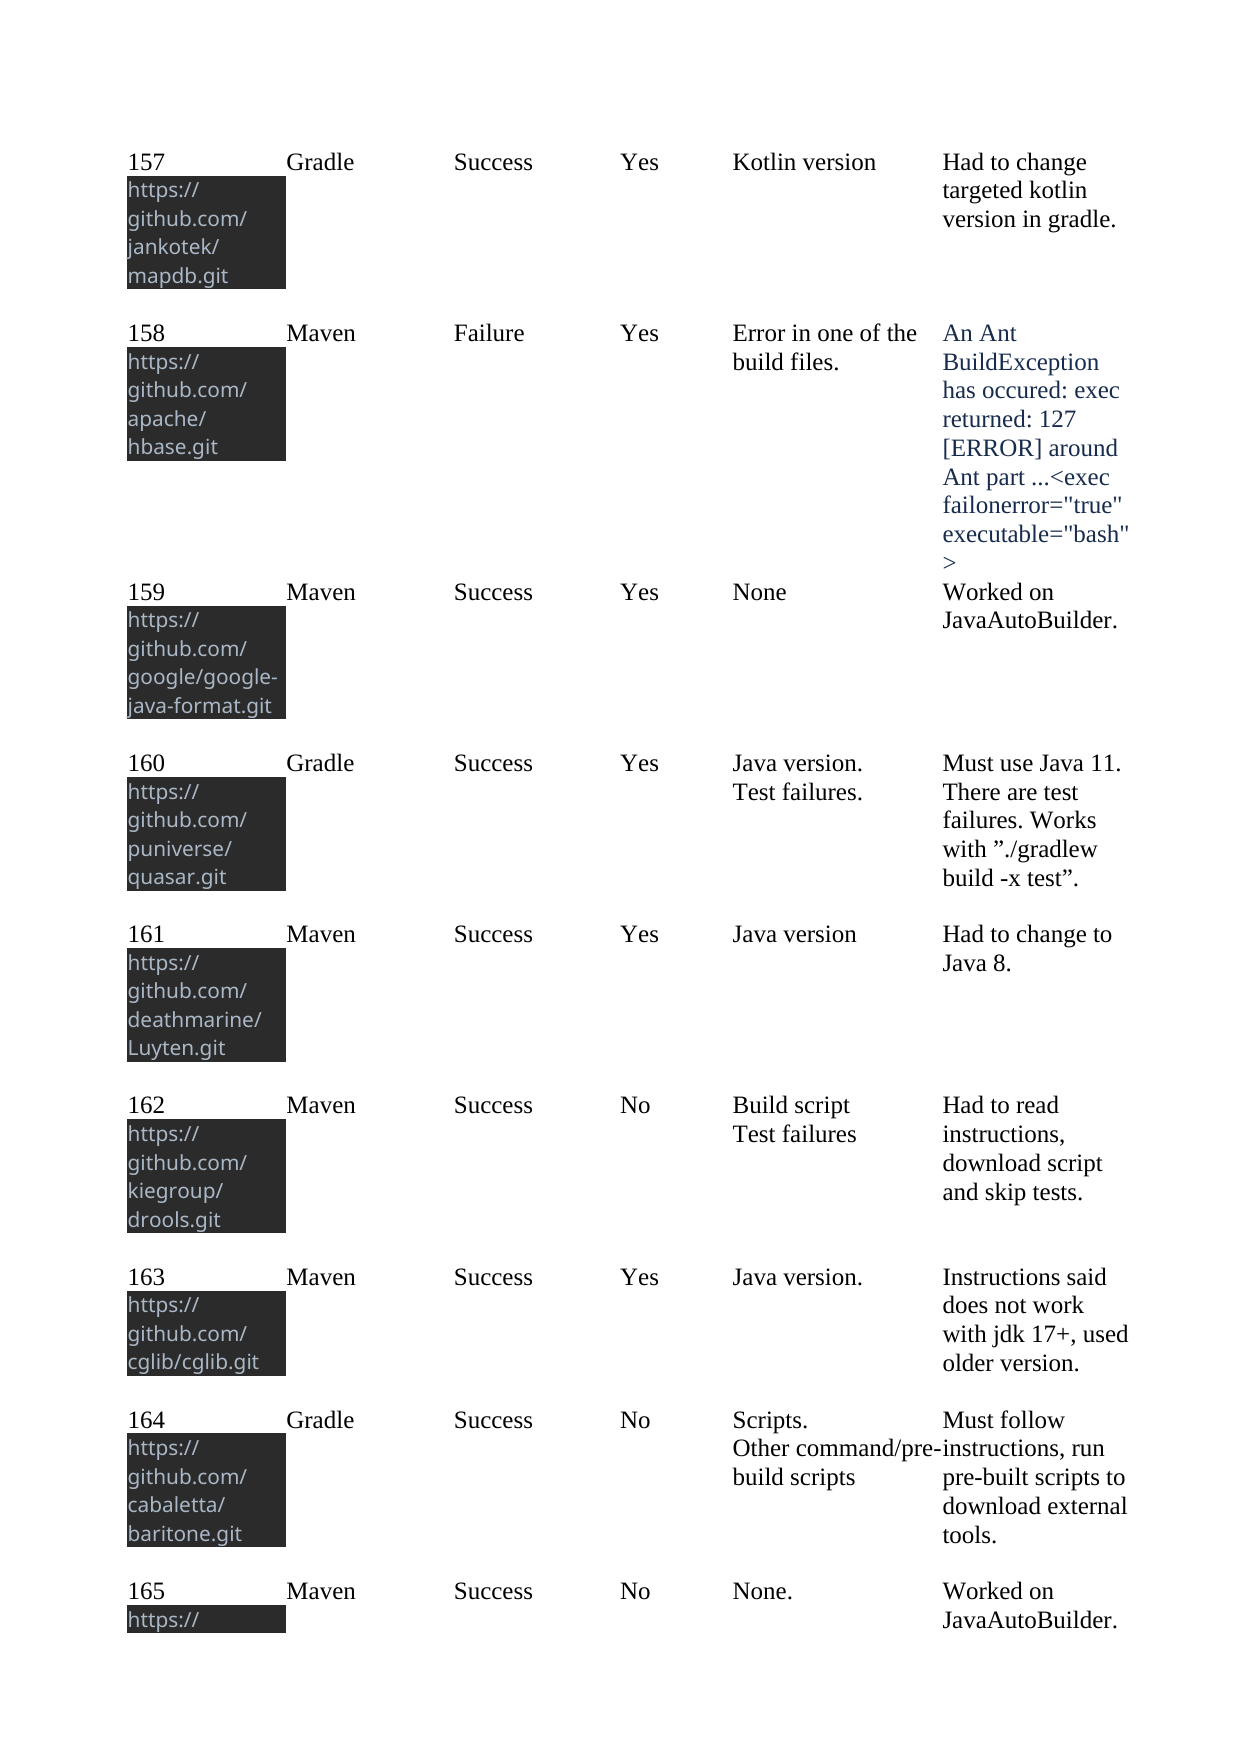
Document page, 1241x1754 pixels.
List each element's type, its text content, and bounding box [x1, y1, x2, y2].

table_cell Must use Java 11. There are test failures. Works with ”./gradlew build -x test”. [942, 748, 1131, 919]
table_cell 161 https://github.com/deathmarine/Luyten.git [128, 919, 286, 948]
table_cell Success [454, 919, 620, 1091]
table_cell Success [454, 1405, 620, 1576]
table_cell 164 https://github.com/cabaletta/baritone.git [128, 1547, 286, 1576]
table_cell Maven [286, 1091, 454, 1262]
table_cell Had to read instructions, download script and skip tests. [942, 1091, 1131, 1262]
table_cell Must follow instructions, run pre-built scripts to download external tools. [942, 1405, 1131, 1576]
table_cell 160 https://github.com/puniverse/quasar.git [128, 748, 286, 777]
table_cell None [733, 577, 942, 748]
table_cell Had to change targeted kotlin version in gradle. [942, 147, 1131, 318]
table_cell Java version [733, 919, 942, 1091]
table_cell 164 https://github.com/cabaletta/baritone.git [128, 1405, 286, 1433]
table_cell No [620, 1576, 732, 1633]
table_cell 162 https://github.com/kiegroup/drools.git [128, 1091, 286, 1119]
table_cell Kotlin version [733, 147, 942, 318]
table_cell 158 https://github.com/apache/hbase.git [128, 461, 286, 577]
table_cell 156 https://github.com/lettuce-io/lettuce-core.git [128, 118, 286, 147]
table_cell Success [454, 1262, 620, 1405]
table_cell 158 https://github.com/apache/hbase.git [128, 318, 286, 347]
table_cell Maven [286, 1576, 454, 1633]
table_cell Worked on JavaAutoBuilder. [942, 577, 1131, 748]
table_cell Java version. [733, 1262, 942, 1405]
table_cell Build script Test failures [733, 1091, 942, 1262]
table_cell [454, 118, 620, 147]
table_cell Instructions said does not work with jdk 17+, used older version. [942, 1262, 1131, 1405]
table_cell 165 https://github.com/zuihou/lamp-cloud.git [128, 1576, 286, 1605]
table_cell [942, 118, 1131, 147]
table_cell No [620, 1091, 732, 1262]
table_cell Failure [454, 318, 620, 577]
table_cell Success [454, 1091, 620, 1262]
table_cell 162 https://github.com/kiegroup/drools.git [128, 1233, 286, 1262]
table_cell 161 https://github.com/deathmarine/Luyten.git [128, 1062, 286, 1091]
table_cell Yes [620, 147, 732, 318]
table_cell 163 https://github.com/cglib/cglib.git [128, 1376, 286, 1405]
table_cell Maven [286, 577, 454, 748]
table_cell 163 https://github.com/cglib/cglib.git [128, 1262, 286, 1291]
table_cell No [620, 1405, 732, 1576]
table_cell Success [454, 748, 620, 919]
table_cell [620, 118, 732, 147]
table_cell 159 https://github.com/google/google-java-format.git [128, 577, 286, 606]
table_cell Maven [286, 919, 454, 1091]
table_cell Gradle [286, 147, 454, 318]
table_cell Java version. Test failures. [733, 748, 942, 919]
table_cell Success [454, 147, 620, 318]
table_cell Maven [286, 318, 454, 577]
table_cell 159 https://github.com/google/google-java-format.git [128, 719, 286, 748]
table_cell None. [733, 1576, 942, 1633]
table_cell [733, 118, 942, 147]
table_cell 160 https://github.com/puniverse/quasar.git [128, 891, 286, 919]
table_cell 157 https://github.com/jankotek/mapdb.git [128, 147, 286, 176]
table_cell Yes [620, 1262, 732, 1405]
table_cell Worked on JavaAutoBuilder. [942, 1576, 1131, 1633]
table_cell Yes [620, 318, 732, 577]
table_cell Error in one of the build files. [733, 318, 942, 577]
table_cell Had to change to Java 8. [942, 919, 1131, 1091]
table_cell Yes [620, 748, 732, 919]
table_cell 157 https://github.com/jankotek/mapdb.git [128, 289, 286, 318]
table_cell Gradle [286, 748, 454, 919]
table_cell An Ant BuildException has occured: exec returned: 127 [ERROR] around Ant part ...<exec failonerror="true" executable="bash"> [942, 318, 1131, 577]
table_cell Success [454, 1576, 620, 1633]
table_cell Gradle [286, 1405, 454, 1576]
table_cell [286, 118, 454, 147]
table_cell Maven [286, 1262, 454, 1405]
table_cell Yes [620, 919, 732, 1091]
table_cell Yes [620, 577, 732, 748]
table_cell Success [454, 577, 620, 748]
table_cell Scripts. Other command/pre-build scripts [733, 1405, 942, 1576]
